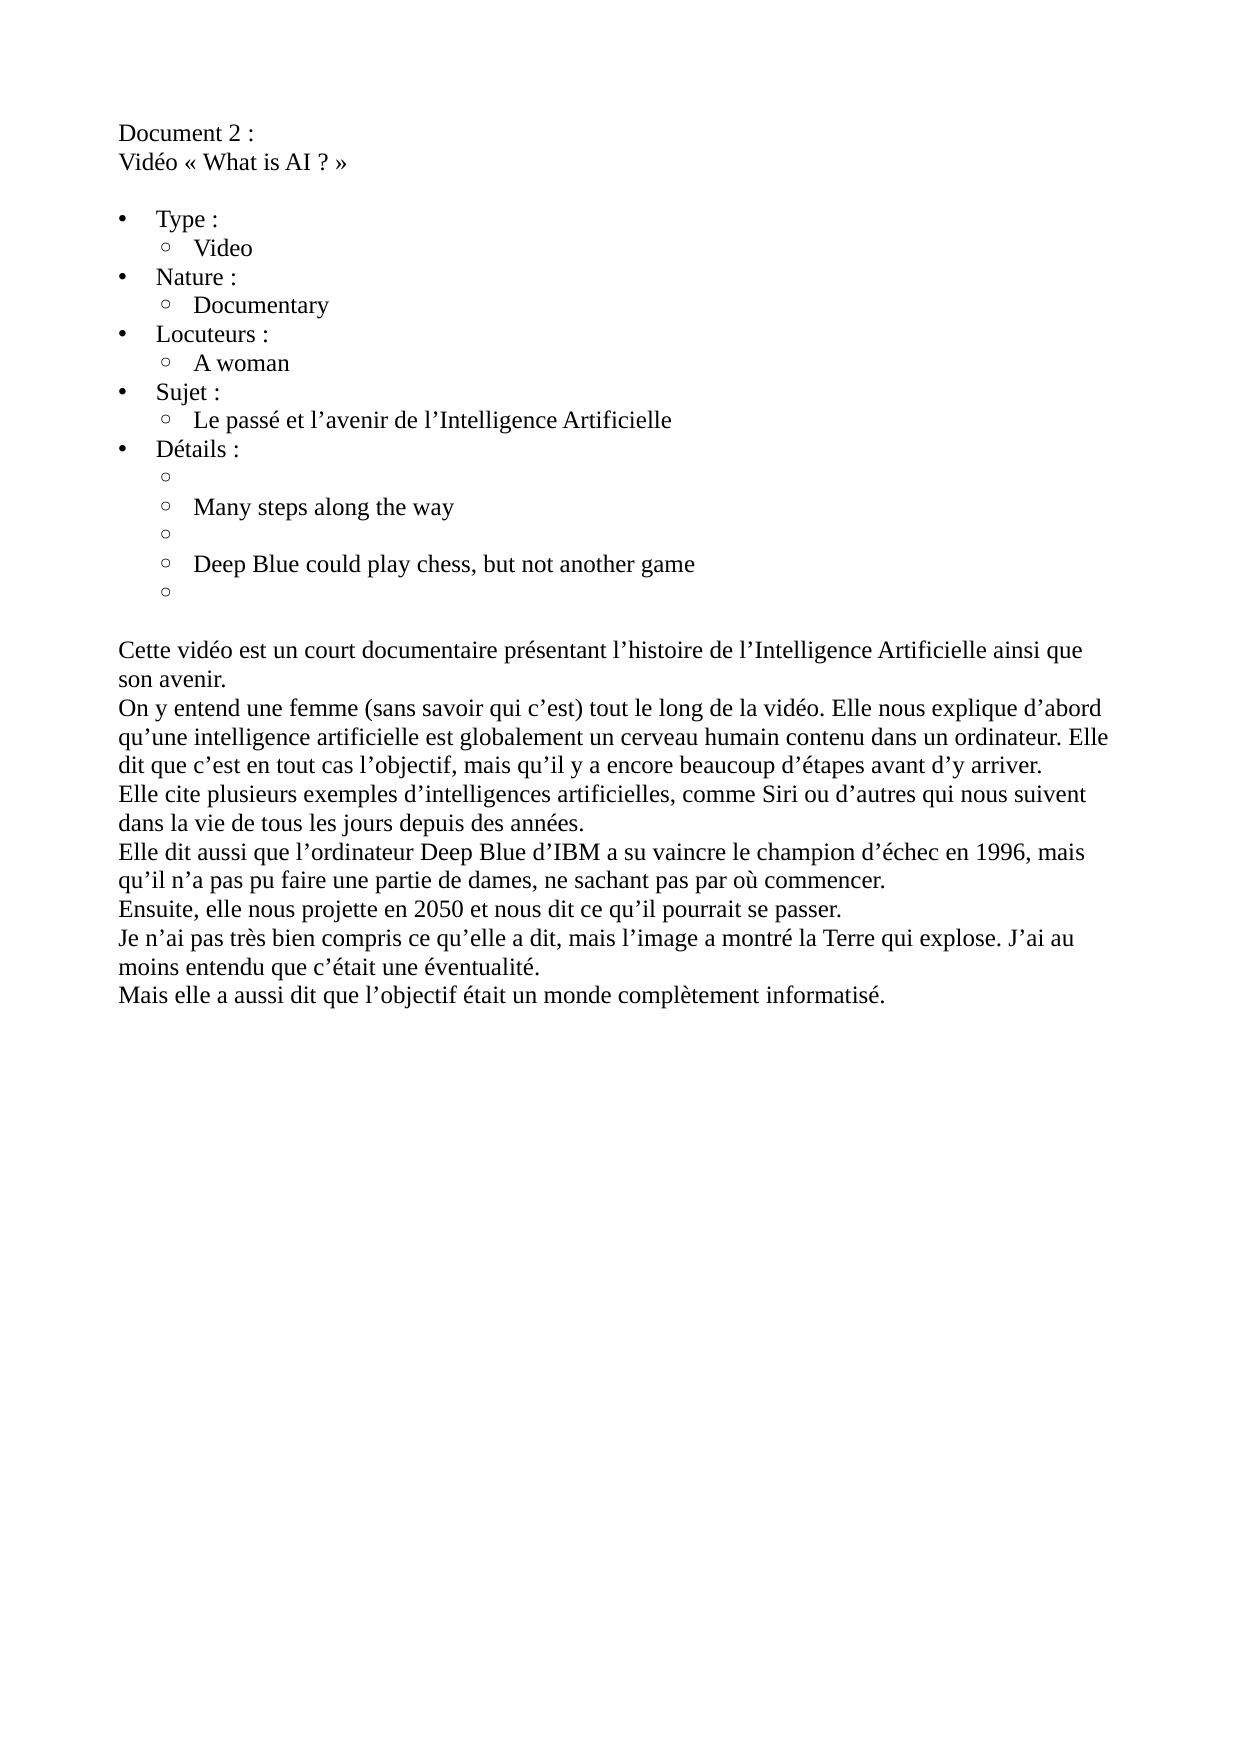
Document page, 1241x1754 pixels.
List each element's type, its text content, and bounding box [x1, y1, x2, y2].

list Many steps along the way [156, 492, 1122, 521]
text Vidéo « What is AI ? » [118, 147, 1122, 176]
text On y entend une femme (sans savoir qui c’est) tout le long de la vidéo. Elle nous explique d’abord qu’une intelligence artificielle est globalement un cerveau humain contenu dans un ordinateur. Elle dit que c’est en tout cas l’objectif, mais qu’il y a encore beaucoup d’étapes avant d’y arriver. [118, 693, 1122, 779]
list Sujet : [118, 377, 1122, 406]
list Video [156, 233, 1122, 262]
text Elle dit aussi que l’ordinateur Deep Blue d’IBM a su vaincre le champion d’échec en 1996, mais qu’il n’a pas pu faire une partie de dames, ne sachant pas par où commencer. [118, 837, 1122, 894]
list Documentary [156, 291, 1122, 319]
list Nature : [118, 262, 1122, 291]
list A woman [156, 348, 1122, 377]
text Je n’ai pas très bien compris ce qu’elle a dit, mais l’image a montré la Terre qui explose. J’ai au moins entendu que c’était une éventualité. [118, 923, 1122, 981]
text Elle cite plusieurs exemples d’intelligences artificielles, comme Siri ou d’autres qui nous suivent dans la vie de tous les jours depuis des années. [118, 779, 1122, 837]
list Locuteurs : [118, 319, 1122, 348]
text Cette vidéo est un court documentaire présentant l’histoire de l’Intelligence Artificielle ainsi que son avenir. [118, 636, 1122, 693]
text Mais elle a aussi dit que l’objectif était un monde complètement informatisé. [118, 981, 1122, 1009]
list Type : [118, 204, 1122, 233]
list Le passé et l’avenir de l’Intelligence Artificielle [156, 406, 1122, 434]
list Détails : [118, 434, 1122, 463]
text Document 2 : [118, 118, 1122, 147]
text Ensuite, elle nous projette en 2050 et nous dit ce qu’il pourrait se passer. [118, 894, 1122, 923]
list Deep Blue could play chess, but not another game [156, 549, 1122, 578]
